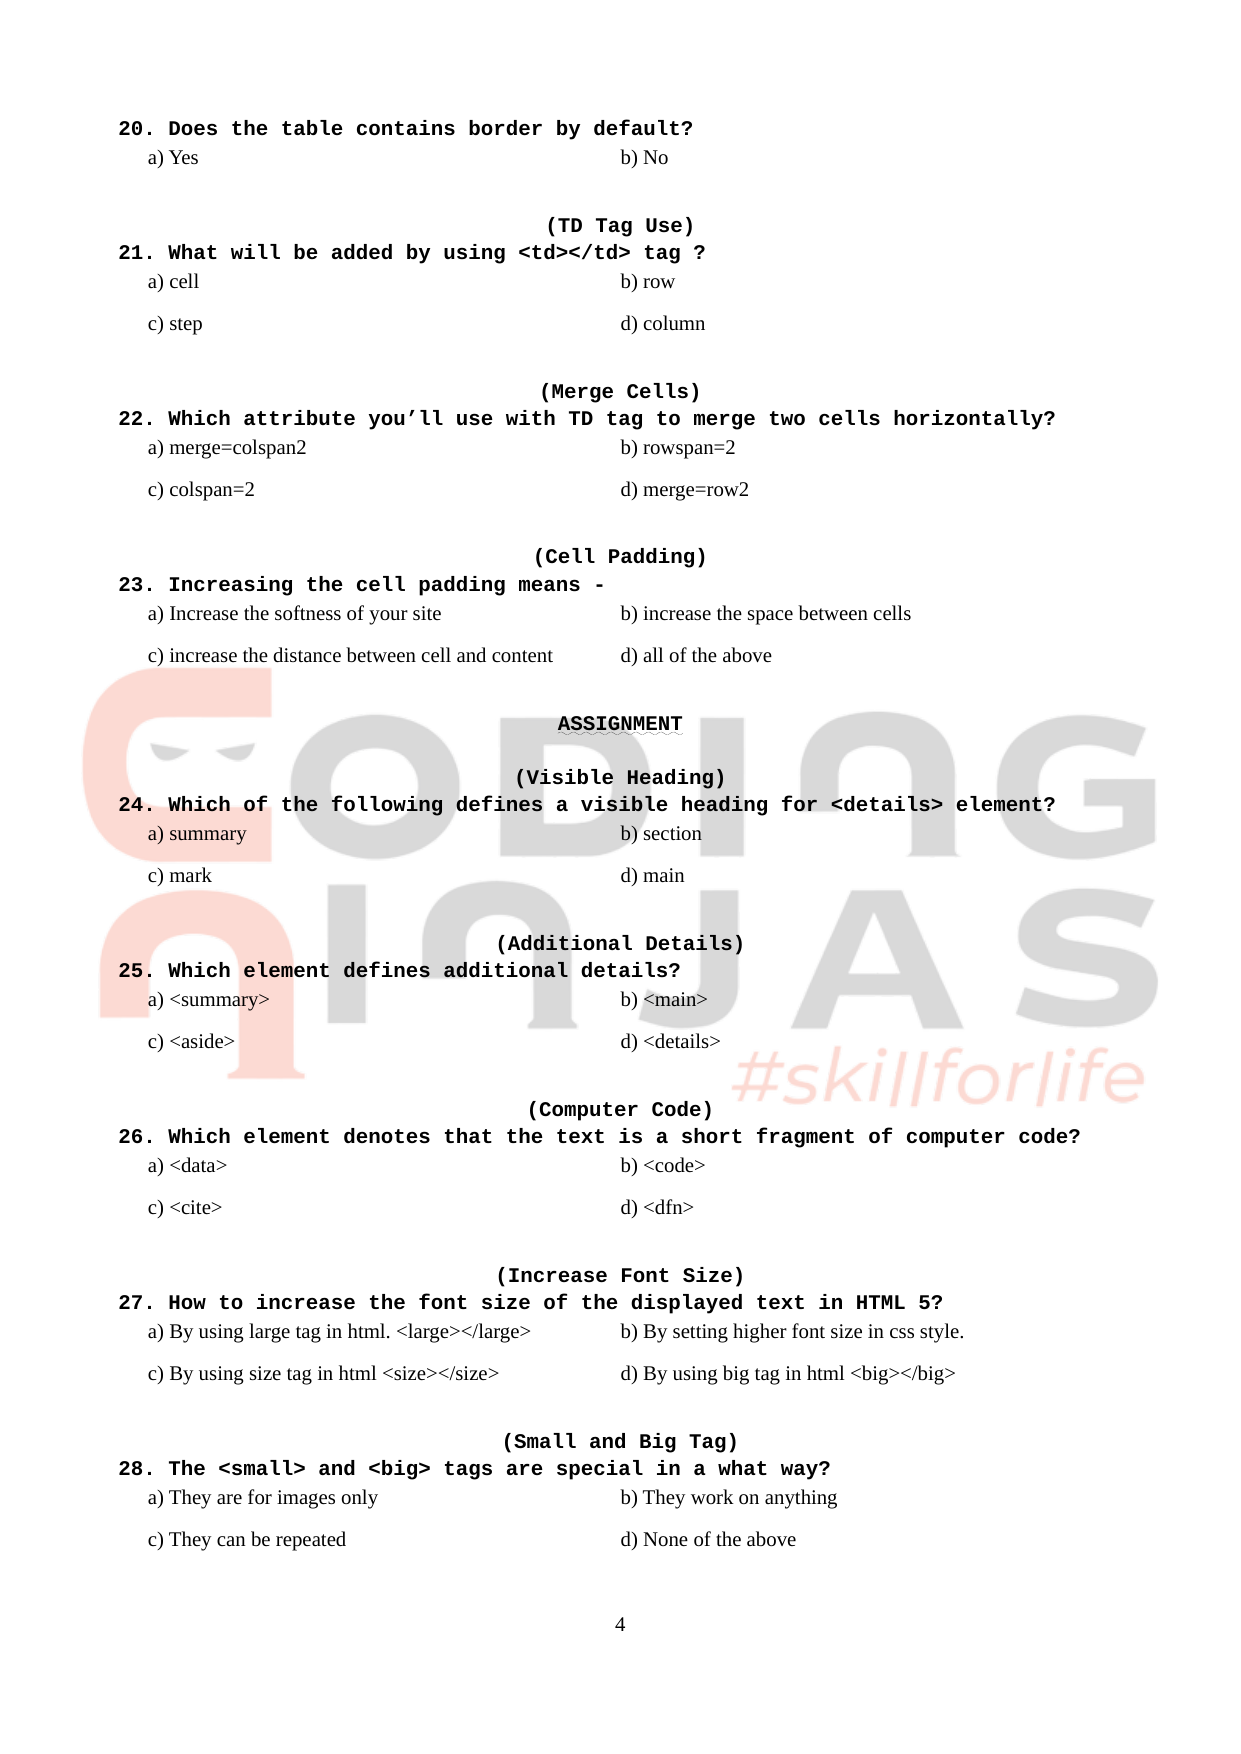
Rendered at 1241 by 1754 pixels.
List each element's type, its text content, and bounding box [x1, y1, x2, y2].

text a) They are for images only b) They work on anything [148, 1485, 1122, 1509]
text 20. Does the table contains border by default? [118, 118, 1122, 142]
text a) By using large tag in html. <large></large> b) By setting higher font size in css style. [148, 1319, 1122, 1343]
text a) merge=colspan2 b) rowspan=2 [148, 435, 1122, 459]
text 23. Increasing the cell padding means - [118, 574, 1122, 597]
text a) <summary> b) <main> [148, 987, 1122, 1011]
text 24. Which of the following defines a visible heading for <details> element? [118, 794, 1122, 818]
text a) Increase the softness of your site b) increase the space between cells [148, 601, 1122, 625]
text c) By using size tag in html <size></size> d) By using big tag in html <big></big> [148, 1361, 1122, 1385]
text 25. Which element defines additional details? [118, 960, 1122, 984]
text (Small and Big Tag) [118, 1431, 1122, 1454]
text (Increase Font Size) [118, 1265, 1122, 1288]
text c) colspan=2 d) merge=row2 [148, 477, 1122, 501]
text (Cell Padding) [118, 547, 1122, 570]
text c) step d) column [148, 311, 1122, 335]
text 22. Which attribute you’ll use with TD tag to merge two cells horizontally? [118, 408, 1122, 431]
text (TD Tag Use) [118, 215, 1122, 238]
text (Merge Cells) [118, 381, 1122, 404]
text a) cell b) row [148, 269, 1122, 293]
text c) mark d) main [148, 863, 1122, 887]
text ASSIGNMENT [118, 712, 1122, 736]
text a) summary b) section [148, 821, 1122, 845]
text 21. What will be added by using <td></td> tag ? [118, 242, 1122, 266]
text (Visible Heading) [118, 767, 1122, 791]
text 26. Which element denotes that the text is a short fragment of computer code? [118, 1126, 1122, 1149]
text (Computer Code) [118, 1099, 1122, 1122]
text 28. The <small> and <big> tags are special in a what way? [118, 1458, 1122, 1481]
text a) Yes b) No [148, 145, 1122, 169]
text (Additional Details) [118, 933, 1122, 956]
text c) <aside> d) <details> [148, 1029, 1122, 1053]
text c) increase the distance between cell and content d) all of the above [148, 643, 1122, 667]
text 27. How to increase the font size of the displayed text in HTML 5? [118, 1292, 1122, 1316]
text a) <data> b) <code> [148, 1153, 1122, 1177]
text c) They can be repeated d) None of the above [148, 1527, 1122, 1551]
text c) <cite> d) <dfn> [148, 1195, 1122, 1219]
